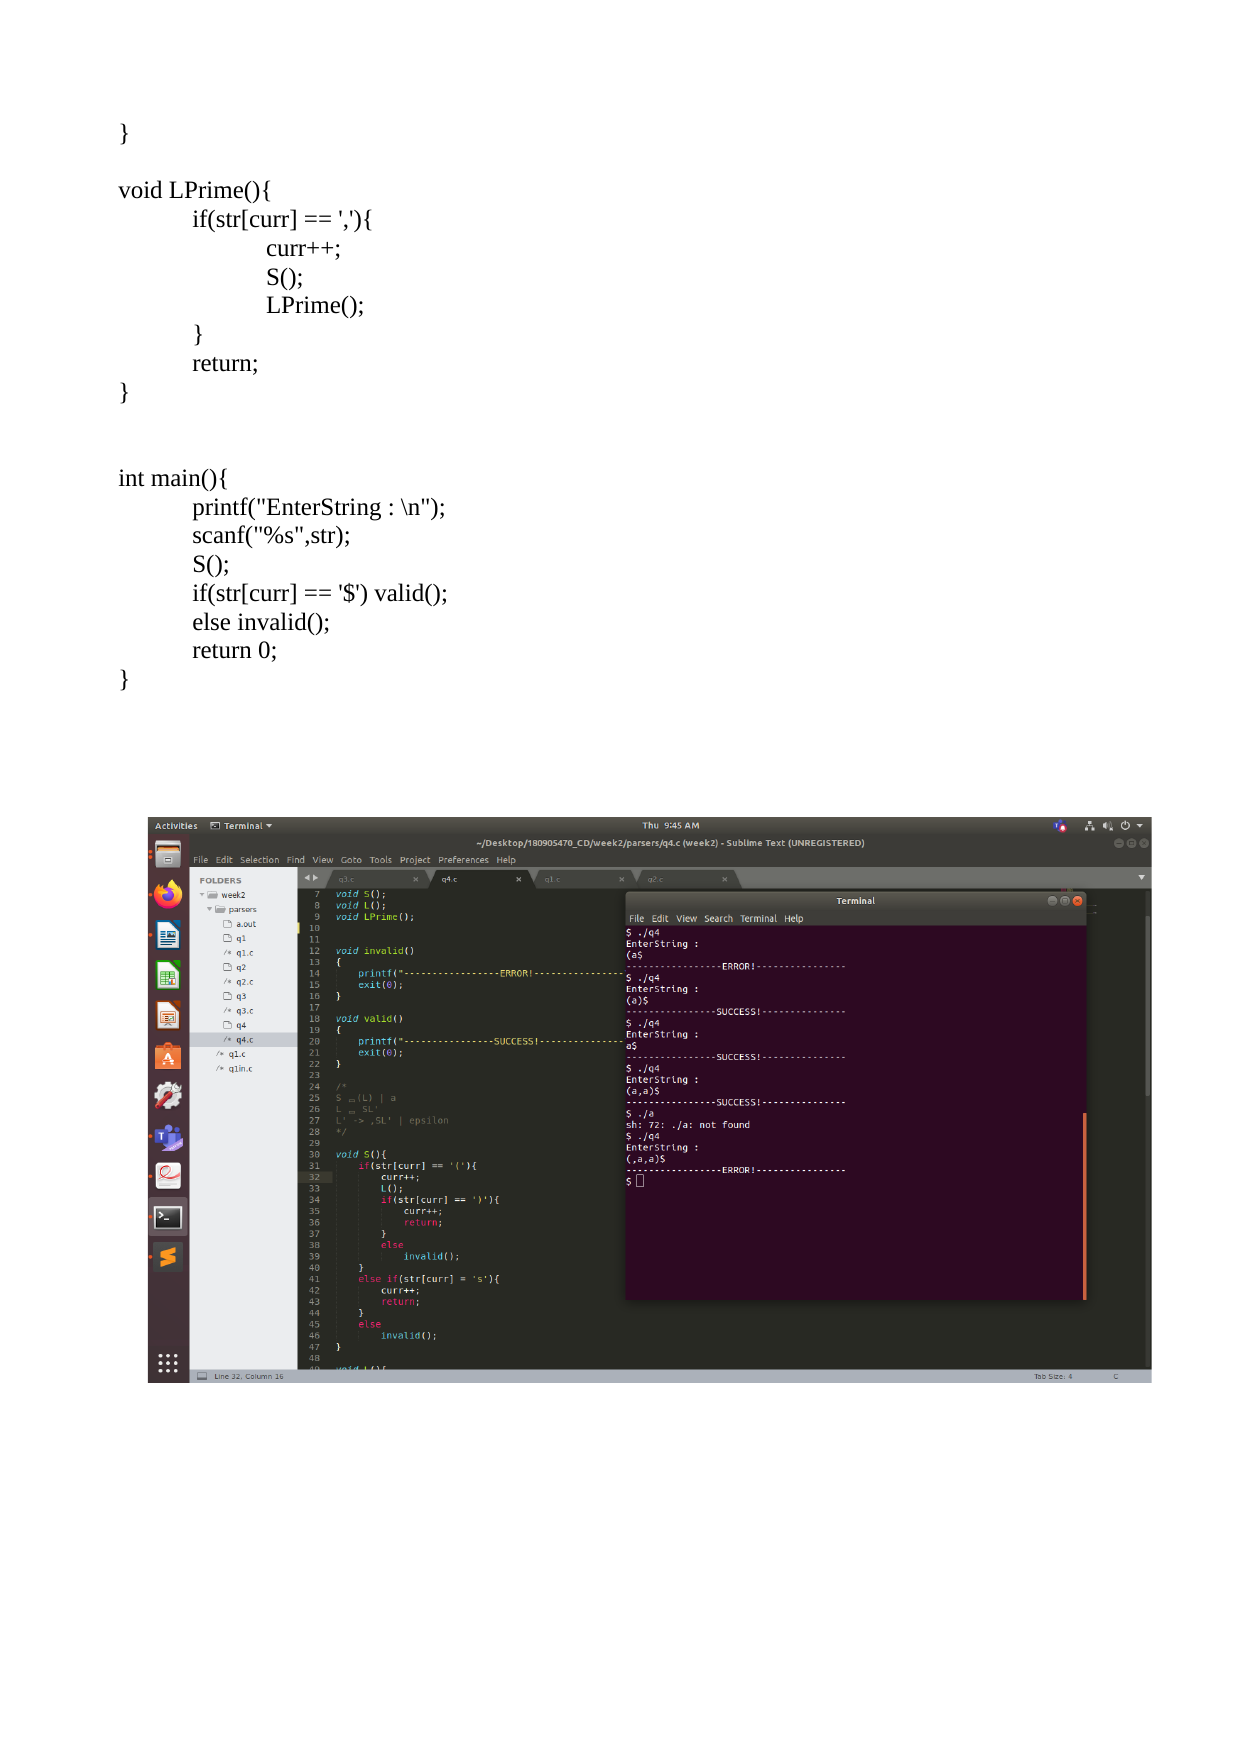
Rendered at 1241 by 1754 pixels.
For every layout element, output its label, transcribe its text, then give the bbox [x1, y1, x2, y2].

text S(); [118, 262, 1122, 291]
text printf("EnterString : \n"); [118, 492, 1122, 521]
text return 0; [118, 636, 1122, 664]
text } [118, 664, 1122, 693]
text return; [118, 348, 1122, 377]
text LPrime(); [118, 291, 1122, 319]
text int main(){ [118, 463, 1122, 492]
text if(str[curr] == ','){ [118, 204, 1122, 233]
text if(str[curr] == '$') valid(); [118, 578, 1122, 607]
picture [147, 817, 1152, 1383]
text } [118, 319, 1122, 348]
text S(); [118, 549, 1122, 578]
text } [118, 118, 1122, 147]
text curr++; [118, 233, 1122, 262]
text scanf("%s",str); [118, 521, 1122, 549]
text } [118, 377, 1122, 406]
text void LPrime(){ [118, 176, 1122, 204]
text else invalid(); [118, 607, 1122, 636]
